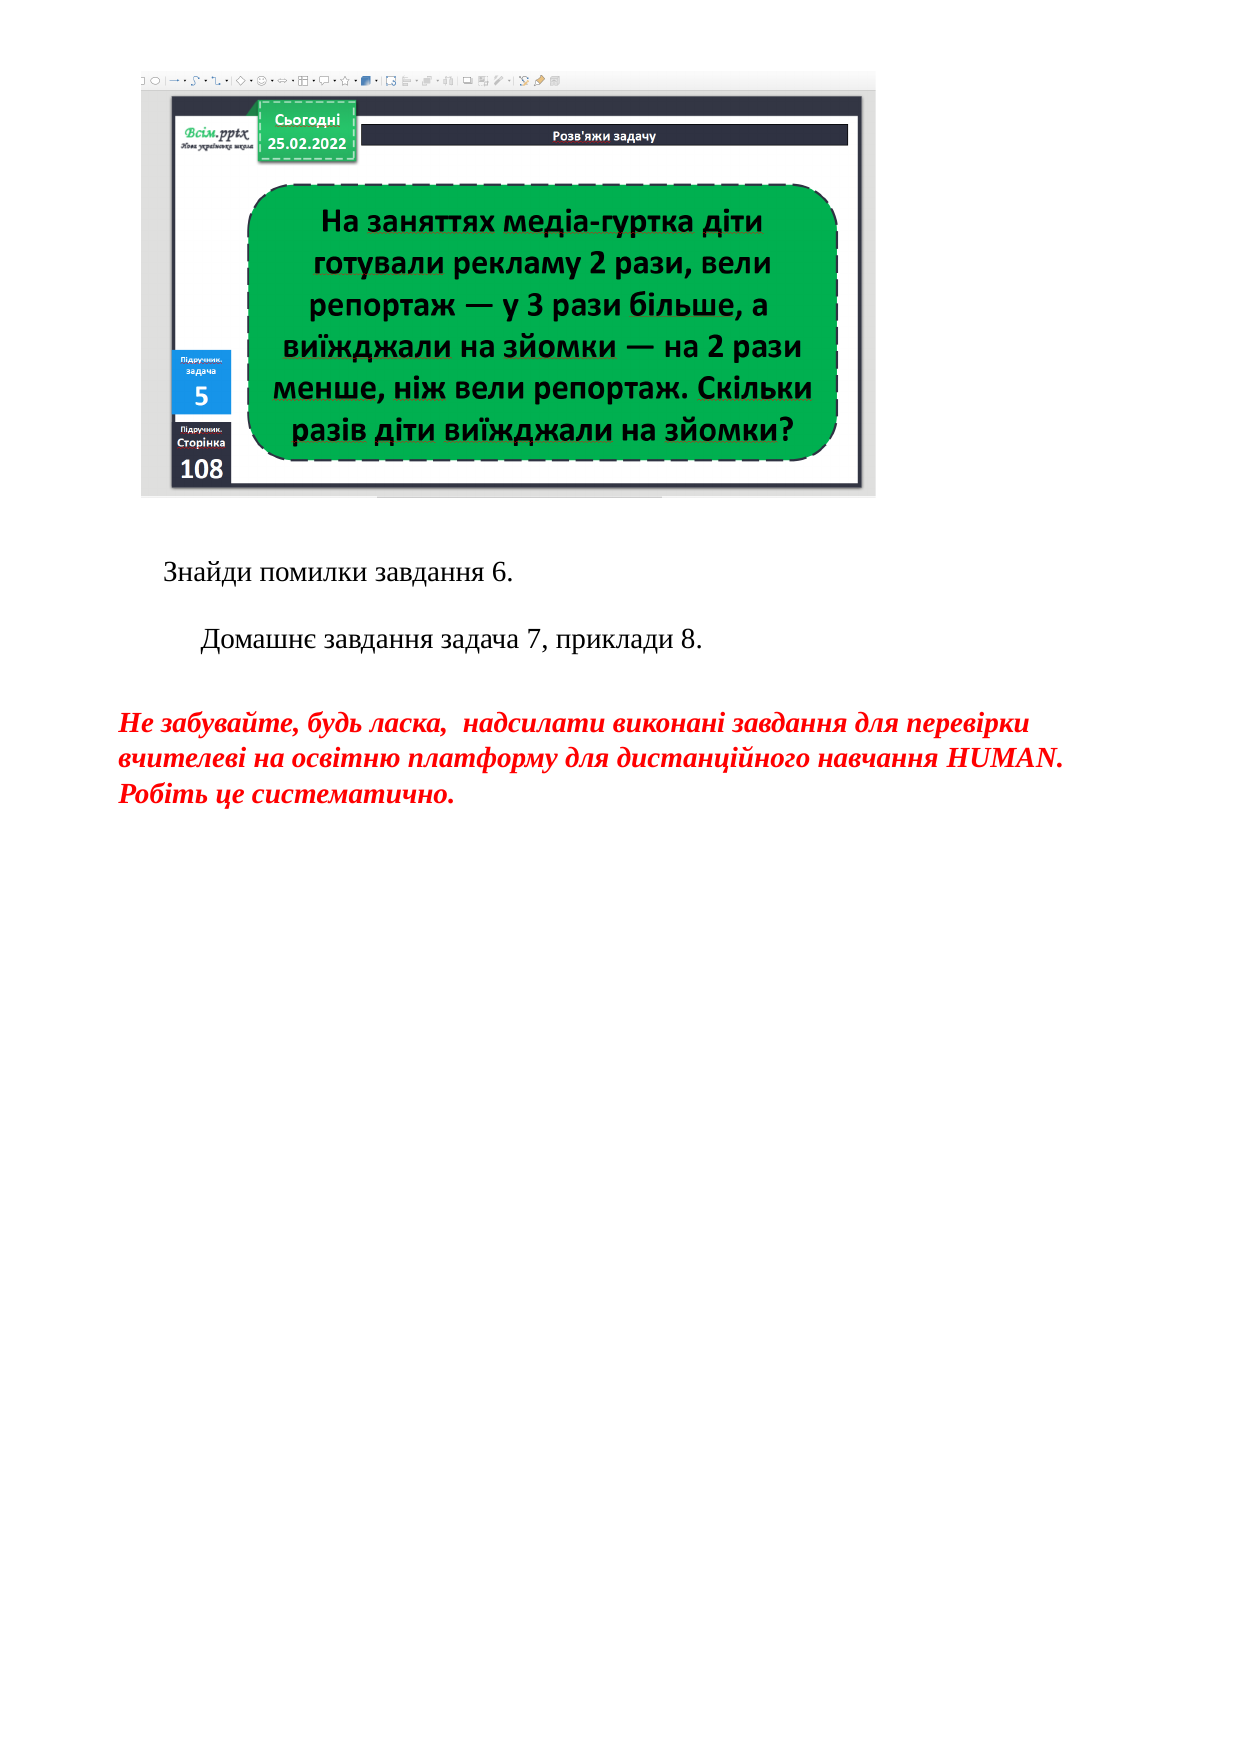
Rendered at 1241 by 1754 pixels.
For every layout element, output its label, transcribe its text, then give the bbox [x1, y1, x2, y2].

text Не забувайте, будь ласка, надсилати виконані завдання для перевірки вчителеві на освітню платформу для дистанційного навчання HUMAN. Робіть це систематично. [118, 705, 1122, 809]
list Домашнє завдання задача 7, приклади 8. [193, 621, 1122, 655]
text Знайди помилки завдання 6. [156, 554, 1122, 588]
picture [141, 71, 876, 498]
